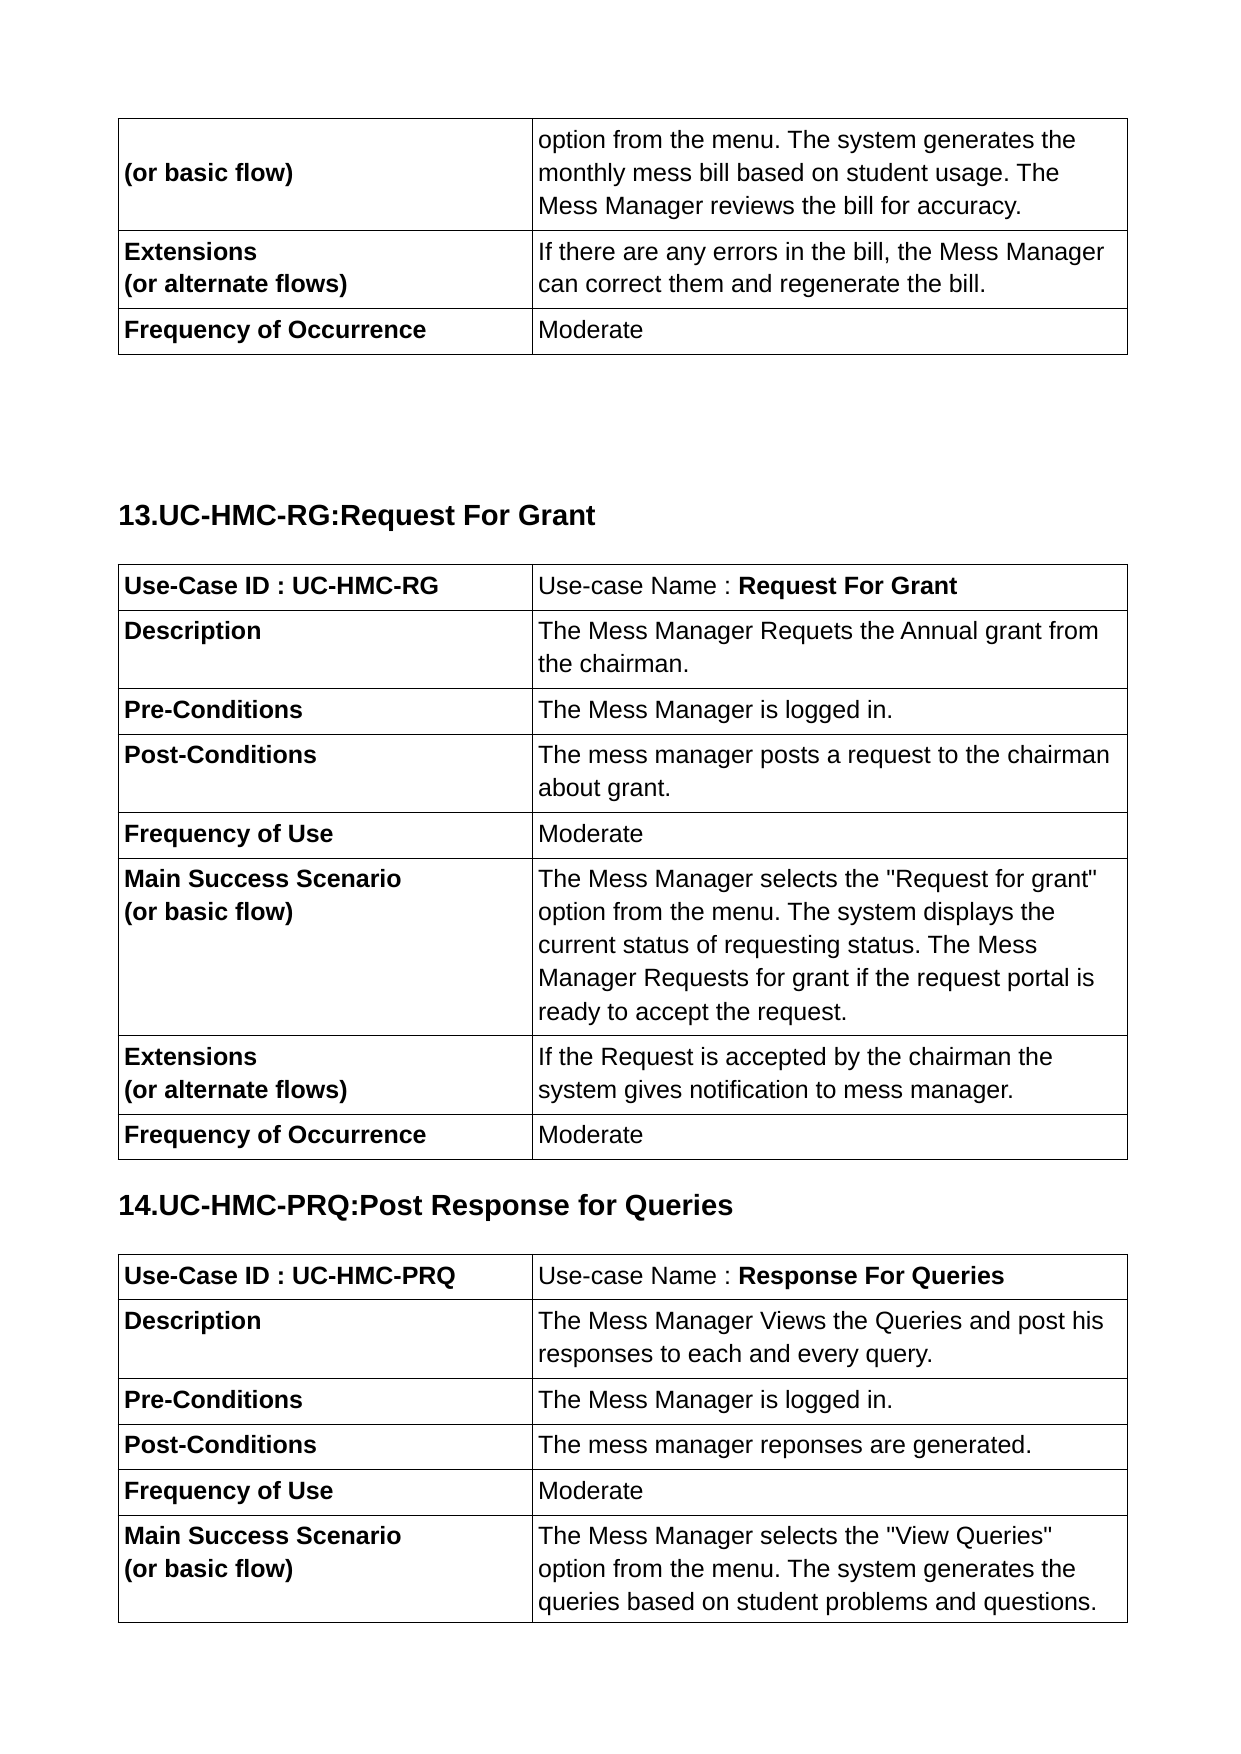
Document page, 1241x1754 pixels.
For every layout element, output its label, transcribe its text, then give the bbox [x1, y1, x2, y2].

table_header Use-case Name : Response For Queries [533, 1255, 1127, 1299]
table_cell If the Request is accepted by the chairman the system gives notification to mess manager. [533, 1036, 1127, 1114]
table_cell The Mess Manager Views the Queries and post his responses to each and every query. [533, 1300, 1127, 1378]
table_header Use-case Name : Request For Grant [533, 565, 1127, 609]
table_cell The Mess Manager Requets the Annual grant from the chairman. [533, 611, 1127, 688]
table_cell option from the menu. The system generates the monthly mess bill based on student usage. The Mess Manager reviews the bill for accuracy. [533, 119, 1127, 230]
table_cell Moderate [533, 813, 1127, 858]
table_cell Moderate [533, 1470, 1127, 1514]
table_cell Post-Conditions [119, 735, 532, 812]
table_cell Description [119, 1300, 532, 1378]
table_cell Extensions (or alternate flows) [119, 1036, 532, 1114]
table_cell Frequency of Use [119, 813, 532, 858]
table_cell The Mess Manager is logged in. [533, 689, 1127, 733]
table_cell Frequency of Occurrence [119, 309, 532, 354]
table_cell Pre-Conditions [119, 689, 532, 733]
table_header Use-Case ID : UC-HMC-PRQ [119, 1255, 532, 1299]
table_cell Extensions (or alternate flows) [119, 231, 532, 308]
table_cell The mess manager reponses are generated. [533, 1425, 1127, 1469]
table_cell Frequency of Use [119, 1470, 532, 1514]
table_cell Main Success Scenario (or basic flow) [119, 859, 532, 1035]
table_cell (or basic flow) [119, 119, 532, 230]
table_cell Main Success Scenario (or basic flow) [119, 1516, 532, 1622]
table_cell Moderate [533, 1115, 1127, 1159]
table_cell The Mess Manager selects the "Request for grant" option from the menu. The system displays the current status of requesting status. The Mess Manager Requests for grant if the request portal is ready to accept the request. [533, 859, 1127, 1035]
table_cell Pre-Conditions [119, 1379, 532, 1423]
table_cell The mess manager posts a request to the chairman about grant. [533, 735, 1127, 812]
table_header Use-Case ID : UC-HMC-RG [119, 565, 532, 609]
table_cell Description [119, 611, 532, 688]
table_cell The Mess Manager is logged in. [533, 1379, 1127, 1423]
text 13.UC-HMC-RG:Request For Grant [118, 498, 1122, 531]
table_cell Moderate [533, 309, 1127, 354]
table_cell Frequency of Occurrence [119, 1115, 532, 1159]
table_cell Post-Conditions [119, 1425, 532, 1469]
table_cell If there are any errors in the bill, the Mess Manager can correct them and regenerate the bill. [533, 231, 1127, 308]
text 14.UC-HMC-PRQ:Post Response for Queries [118, 1188, 1122, 1221]
table_cell The Mess Manager selects the "View Queries" option from the menu. The system generates the queries based on student problems and questions. [533, 1516, 1127, 1622]
